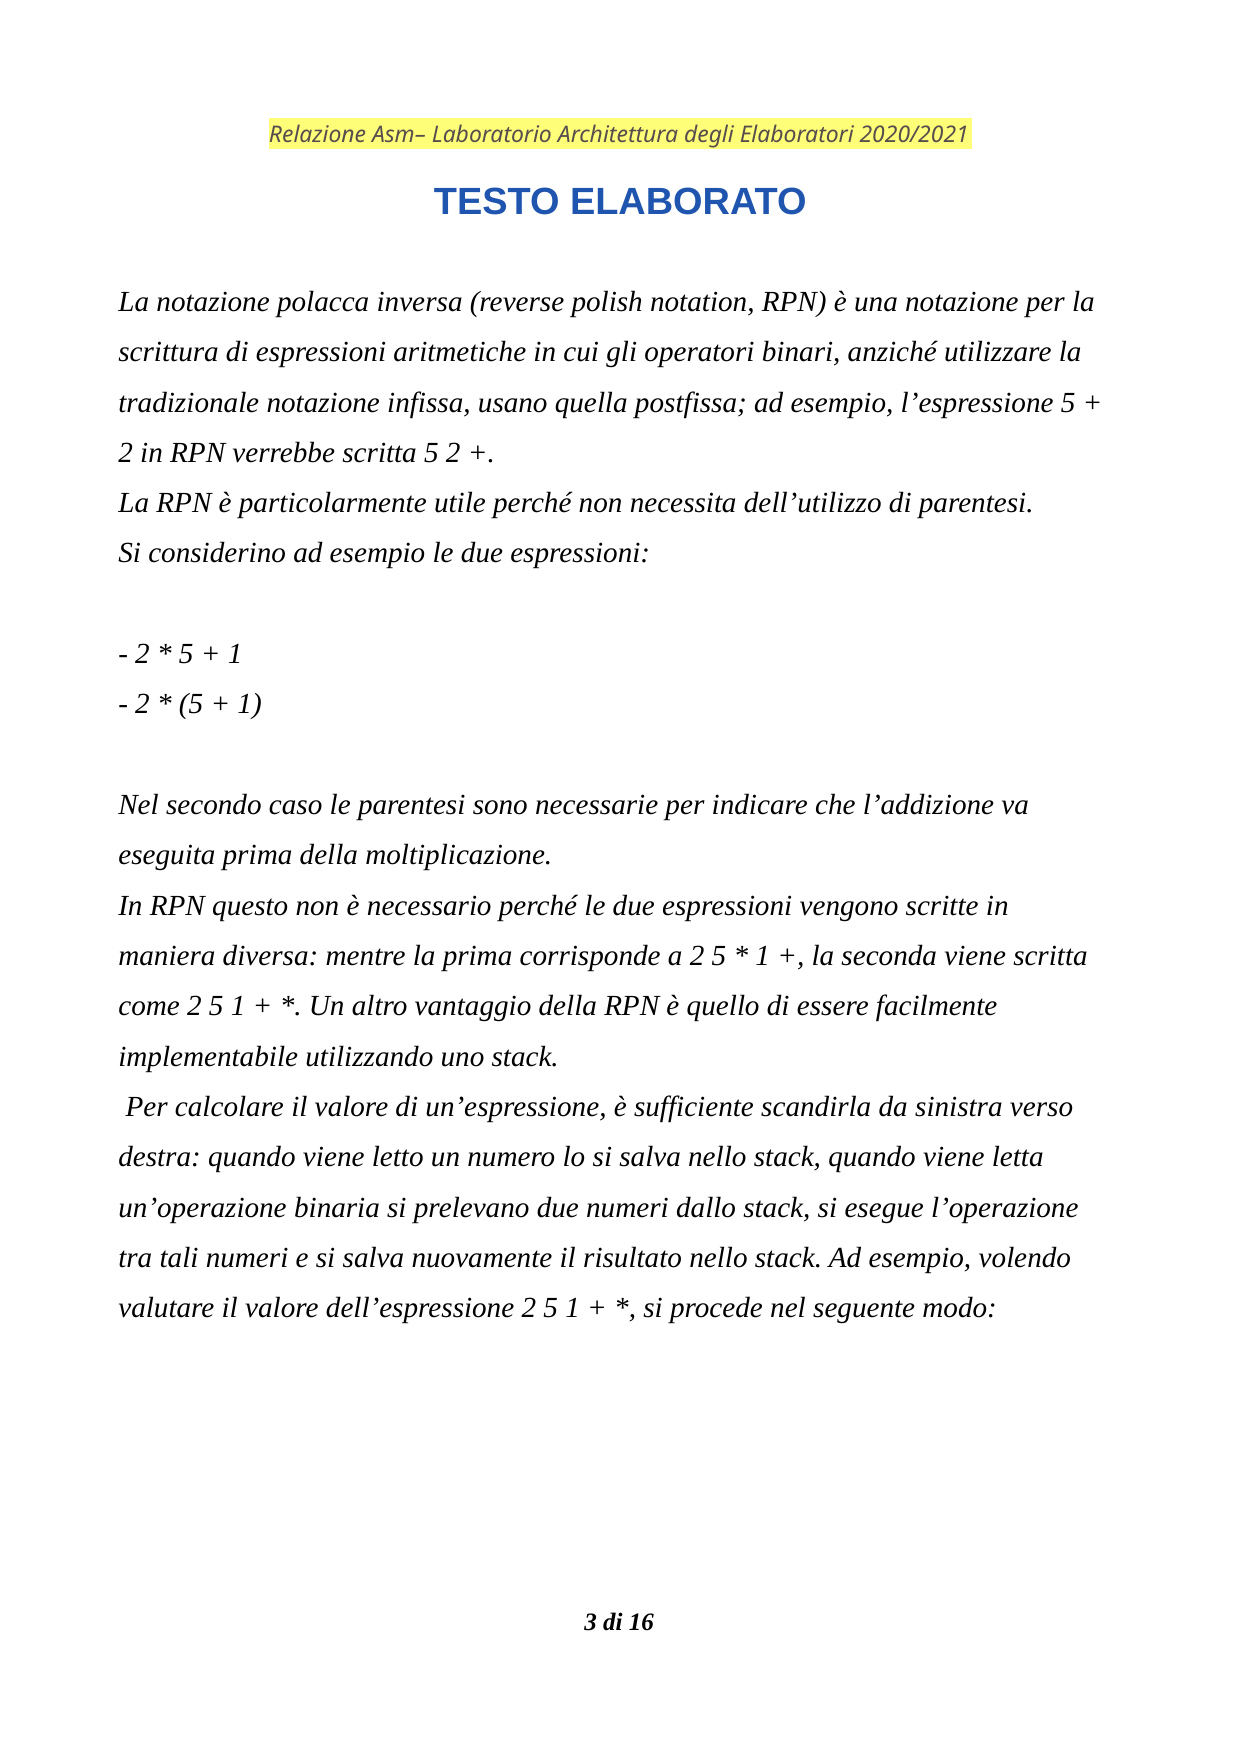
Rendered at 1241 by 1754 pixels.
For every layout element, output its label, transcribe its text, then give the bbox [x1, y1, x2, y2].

text In RPN questo non è necessario perché le due espressioni vengono scritte in [118, 888, 1122, 921]
text Si considerino ad esempio le due espressioni: [118, 536, 1122, 569]
subtitle TESTO ELABORATO [118, 179, 1122, 222]
text - 2 * 5 + 1 [118, 636, 1122, 670]
text - 2 * (5 + 1) [118, 687, 1122, 720]
text Nel secondo caso le parentesi sono necessarie per indicare che l’addizione va [118, 787, 1122, 821]
text maniera diversa: mentre la prima corrisponde a 2 5 * 1 +, la seconda viene scritta come 2 5 1 + *. Un altro vantaggio della RPN è quello di essere facilmente implementabile utilizzando uno stack. [118, 938, 1122, 1072]
text La RPN è particolarmente utile perché non necessita dell’utilizzo di parentesi. [118, 485, 1122, 519]
text La notazione polacca inversa (reverse polish notation, RPN) è una notazione per la scrittura di espressioni aritmetiche in cui gli operatori binari, anziché utilizzare la tradizionale notazione infissa, usano quella postfissa; ad esempio, l’espressione 5 + 2 in RPN verrebbe scritta 5 2 +. [118, 284, 1122, 468]
text eseguita prima della moltiplicazione. [118, 837, 1122, 871]
text Per calcolare il valore di un’espressione, è sufficiente scandirla da sinistra verso destra: quando viene letto un numero lo si salva nello stack, quando viene letta un’operazione binaria si prelevano due numeri dallo stack, si esegue l’operazione tra tali numeri e si salva nuovamente il risultato nello stack. Ad esempio, volendo valutare il valore dell’espressione 2 5 1 + *, si procede nel seguente modo: [118, 1089, 1122, 1324]
